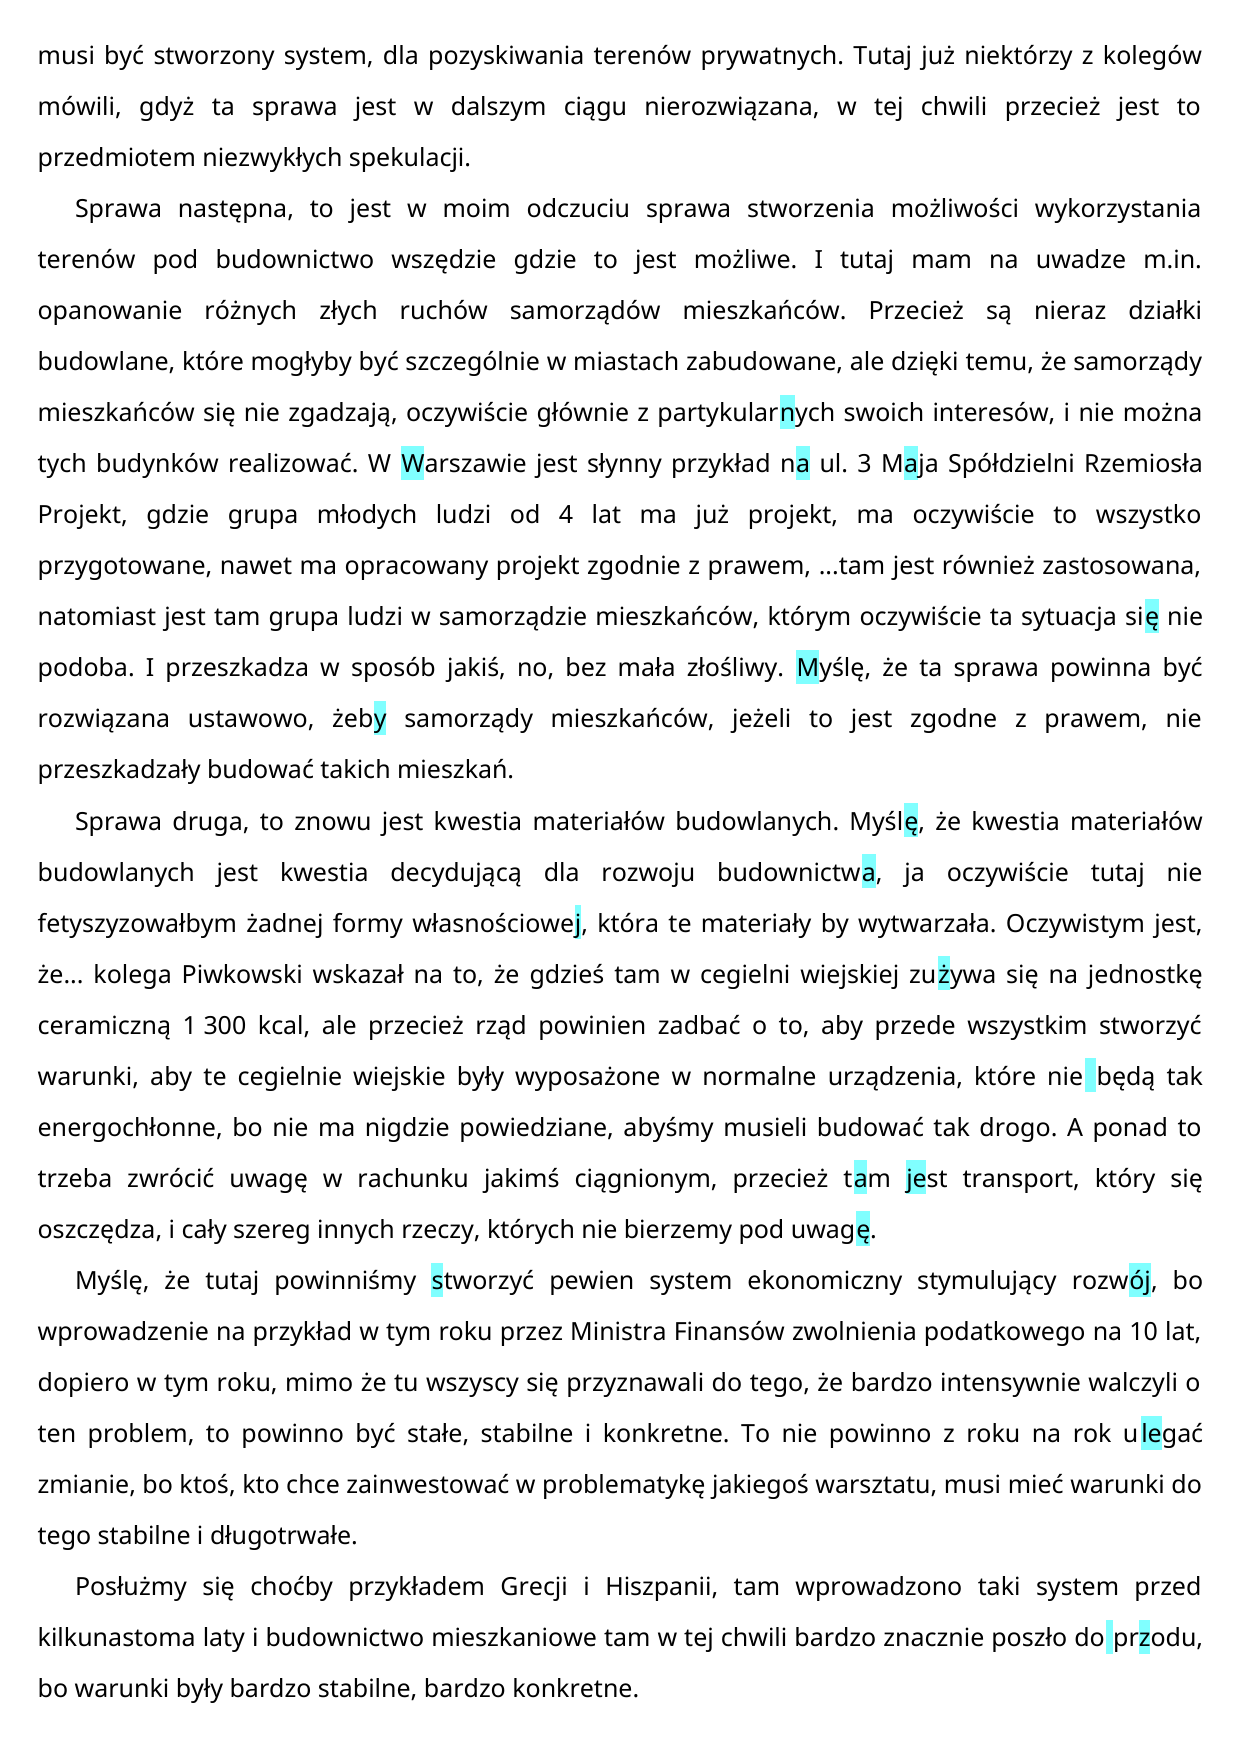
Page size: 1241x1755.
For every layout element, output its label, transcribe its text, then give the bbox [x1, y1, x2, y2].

text Sprawa następna, to jest w moim odczuciu sprawa stworzenia możliwości wykorzystania terenów pod budownictwo wszędzie gdzie to jest możliwe. I tutaj mam na uwadze m.in. opanowanie różnych złych ruchów samorządów mieszkańców. Przecież są nieraz działki budowlane, które mogłyby być szczególnie w miastach zabudowane, ale dzięki temu, że samorządy mieszkańców się nie zgadzają, oczywiście głównie z partykularnych swoich interesów, i nie można tych budynków realizować. W Warszawie jest słynny przykład na ul. 3 Maja Spółdzielni Rzemiosła Projekt, gdzie grupa młodych ludzi od 4 lat ma już projekt, ma oczywiście to wszystko przygotowane, nawet ma opracowany projekt zgodnie z prawem, ...tam jest również zastosowana, natomiast jest tam grupa ludzi w samorządzie mieszkańców, którym oczywiście ta sytuacja się nie podoba. I przeszkadza w sposób jakiś, no, bez mała złośliwy. Myślę, że ta sprawa powinna być rozwiązana ustawowo, żeby samorządy mieszkańców, jeżeli to jest zgodne z prawem, nie przeszkadzały budować takich mieszkań. [37, 191, 1203, 786]
text musi być stworzony system, dla pozyskiwania terenów prywatnych. Tutaj już niektórzy z kolegów mówili, gdyż ta sprawa jest w dalszym ciągu nierozwiązana, w tej chwili przecież jest to przedmiotem niezwykłych spekulacji. [37, 37, 1203, 174]
text Posłużmy się choćby przykładem Grecji i Hiszpanii, tam wprowadzono taki system przed kilkunastoma laty i budownictwo mieszkaniowe tam w tej chwili bardzo znacznie poszło do przodu, bo warunki były bardzo stabilne, bardzo konkretne. [37, 1569, 1203, 1705]
text Sprawa druga, to znowu jest kwestia materiałów budowlanych. Myślę, że kwestia materiałów budowlanych jest kwestia decydującą dla rozwoju budownictwa, ja oczywiście tutaj nie fetyszyzowałbym żadnej formy własnościowej, która te materiały by wytwarzała. Oczywistym jest, że... kolega Piwkowski wskazał na to, że gdzieś tam w cegielni wiejskiej zużywa się na jednostkę ceramiczną 1 300 kcal, ale przecież rząd powinien zadbać o to, aby przede wszystkim stworzyć warunki, aby te cegielnie wiejskie były wyposażone w normalne urządzenia, które nie będą tak energochłonne, bo nie ma nigdzie powiedziane, abyśmy musieli budować tak drogo. A ponad to trzeba zwrócić uwagę w rachunku jakimś ciągnionym, przecież tam jest transport, który się oszczędza, i cały szereg innych rzeczy, których nie bierzemy pod uwagę. [37, 803, 1203, 1246]
text Myślę, że tutaj powinniśmy stworzyć pewien system ekonomiczny stymulujący rozwój, bo wprowadzenie na przykład w tym roku przez Ministra Finansów zwolnienia podatkowego na 10 lat, dopiero w tym roku, mimo że tu wszyscy się przyznawali do tego, że bardzo intensywnie walczyli o ten problem, to powinno być stałe, stabilne i konkretne. To nie powinno z roku na rok ulegać zmianie, bo ktoś, kto chce zainwestować w problematykę jakiegoś warsztatu, musi mieć warunki do tego stabilne i długotrwałe. [37, 1262, 1203, 1552]
